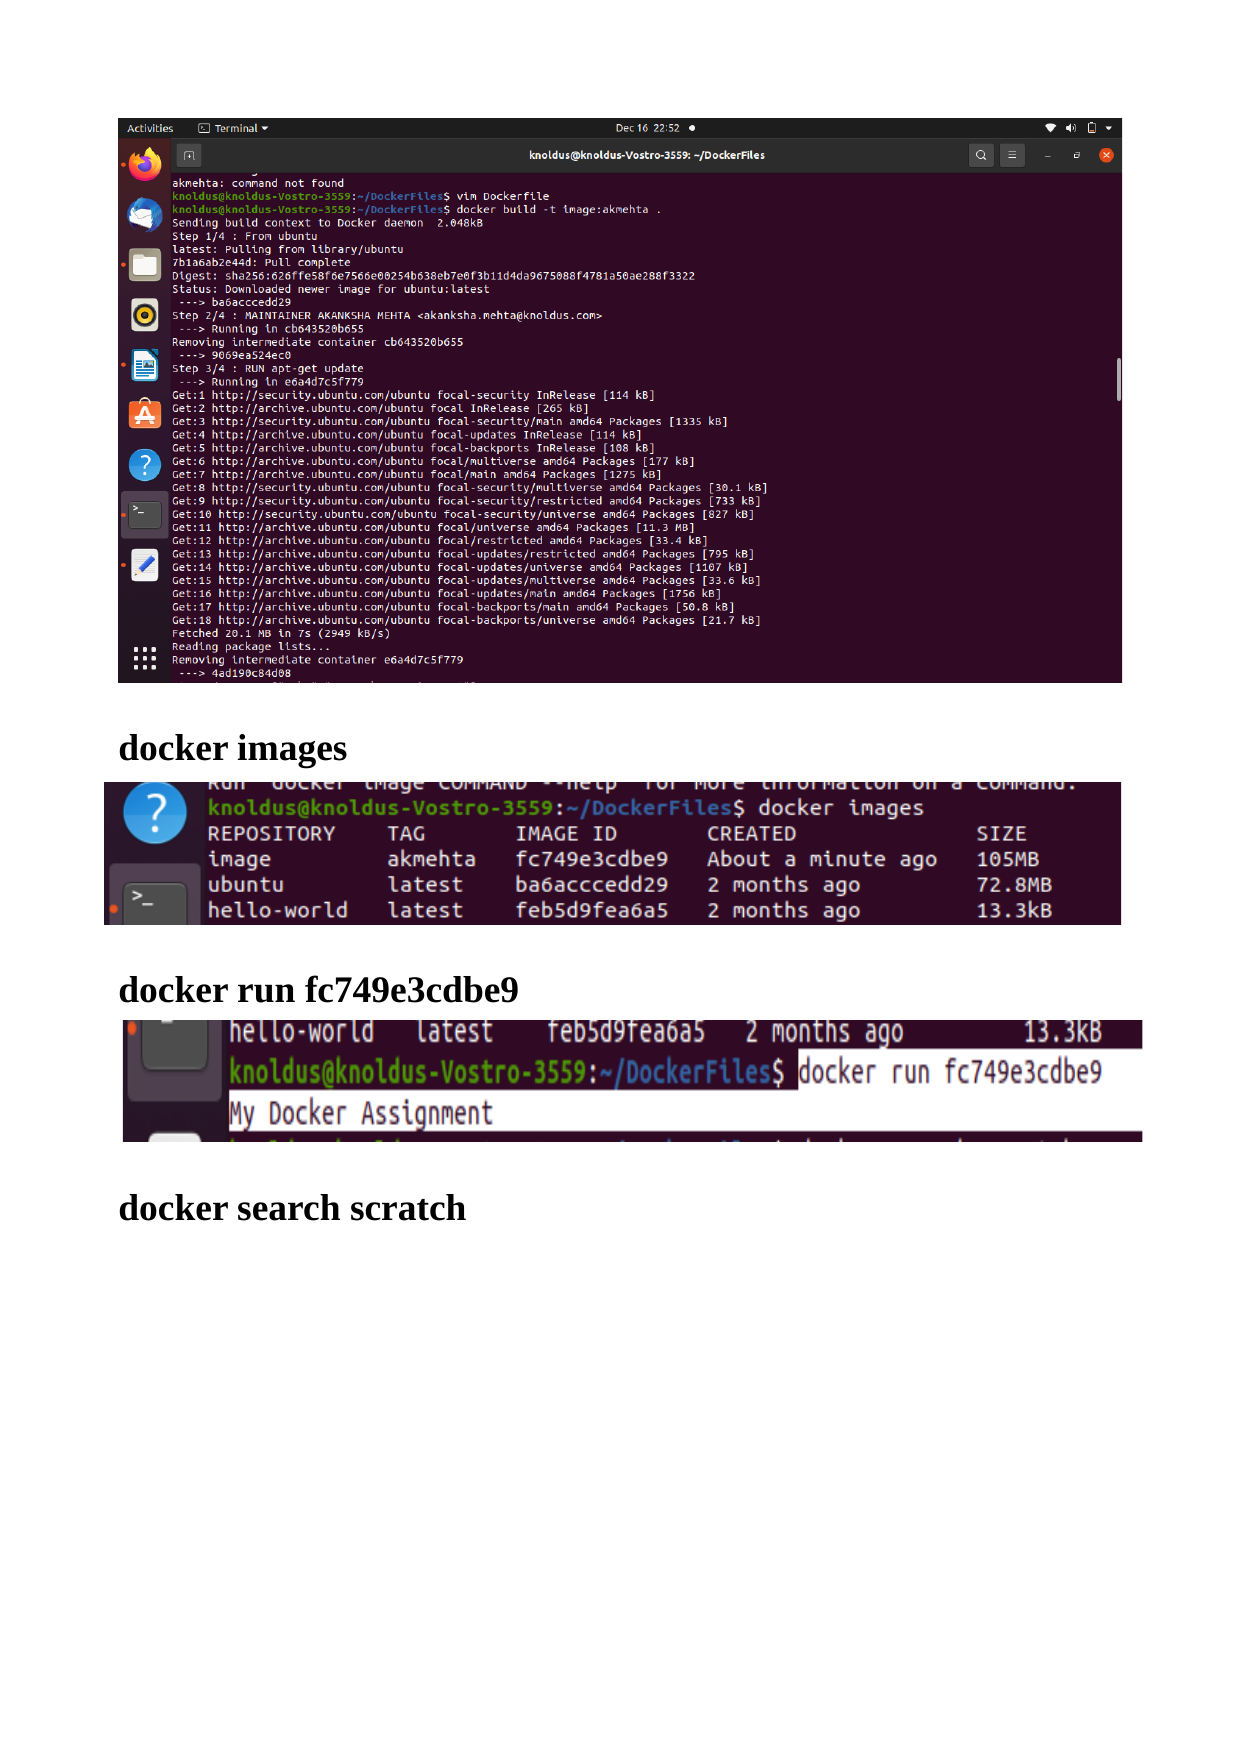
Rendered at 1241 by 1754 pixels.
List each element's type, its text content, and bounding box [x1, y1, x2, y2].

text docker images [118, 726, 1122, 769]
picture [118, 118, 1123, 683]
text docker search scratch [118, 1185, 1122, 1228]
text docker run fc749e3cdbe9 [118, 968, 1122, 1011]
